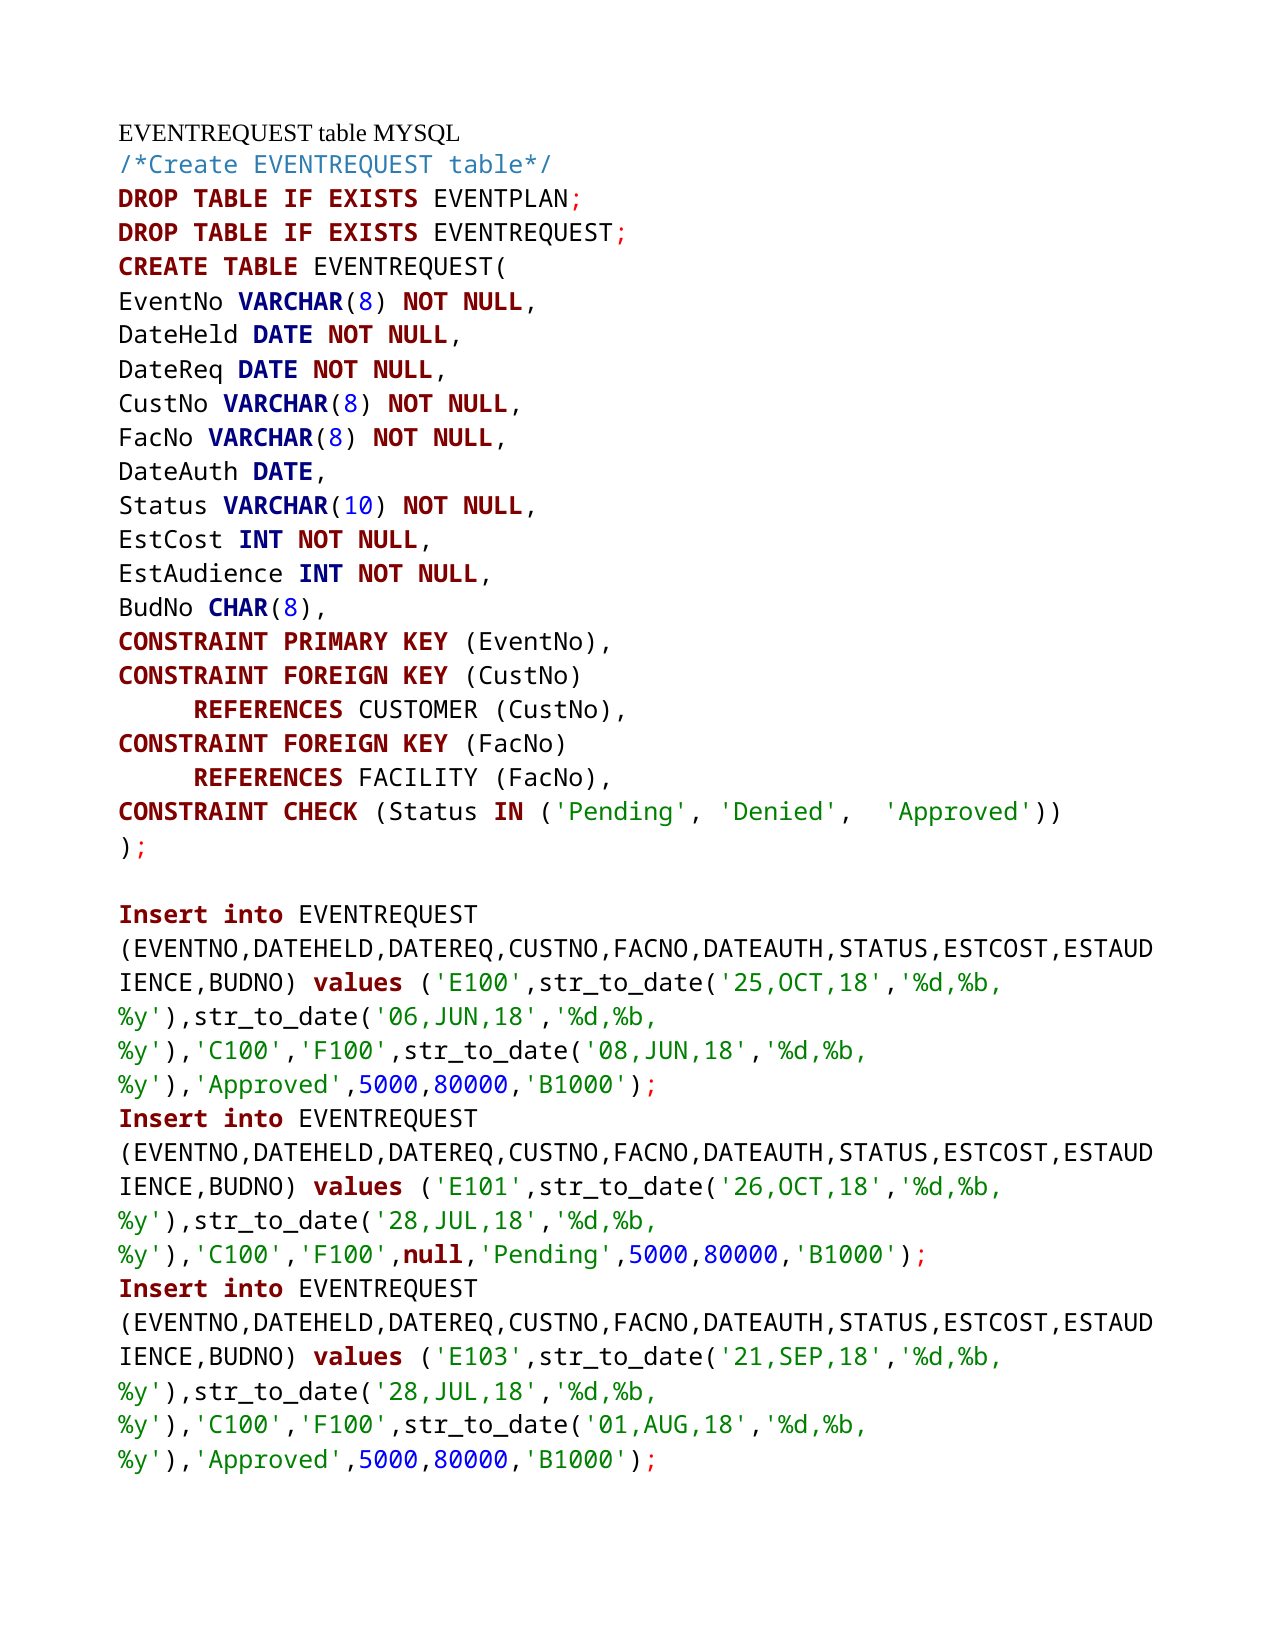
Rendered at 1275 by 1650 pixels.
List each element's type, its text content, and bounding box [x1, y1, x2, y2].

text BudNo CHAR(8), [118, 590, 1157, 624]
text REFERENCES FACILITY (FacNo), [118, 760, 1157, 794]
text DROP TABLE IF EXISTS EVENTREQUEST; [118, 215, 1157, 249]
text CONSTRAINT PRIMARY KEY (EventNo), [118, 624, 1157, 658]
text EVENTREQUEST table MYSQL [118, 118, 1157, 147]
text /*Create EVENTREQUEST table*/ [118, 147, 1157, 181]
text EventNo VARCHAR(8) NOT NULL, [118, 283, 1157, 317]
text DROP TABLE IF EXISTS EVENTPLAN; [118, 181, 1157, 215]
text CustNo VARCHAR(8) NOT NULL, [118, 385, 1157, 419]
text REFERENCES CUSTOMER (CustNo), [118, 692, 1157, 726]
text CONSTRAINT FOREIGN KEY (FacNo) [118, 726, 1157, 760]
text Insert into EVENTREQUEST (EVENTNO,DATEHELD,DATEREQ,CUSTNO,FACNO,DATEAUTH,STATUS,ESTCOST,ESTAUDIENCE,BUDNO) values ('E101',str_to_date('26,OCT,18','%d,%b,%y'),str_to_date('28,JUL,18','%d,%b,%y'),'C100','F100',null,'Pending',5000,80000,'B1000'); [118, 1101, 1157, 1271]
text EstCost INT NOT NULL, [118, 522, 1157, 556]
text CONSTRAINT CHECK (Status IN ('Pending', 'Denied', 'Approved')) [118, 794, 1157, 828]
text CREATE TABLE EVENTREQUEST( [118, 249, 1157, 283]
text FacNo VARCHAR(8) NOT NULL, [118, 419, 1157, 453]
text DateAuth DATE, [118, 453, 1157, 487]
text DateReq DATE NOT NULL, [118, 351, 1157, 385]
text Status VARCHAR(10) NOT NULL, [118, 487, 1157, 522]
text CONSTRAINT FOREIGN KEY (CustNo) [118, 658, 1157, 692]
text ); [118, 828, 1157, 862]
text DateHeld DATE NOT NULL, [118, 317, 1157, 351]
text EstAudience INT NOT NULL, [118, 556, 1157, 590]
text Insert into EVENTREQUEST (EVENTNO,DATEHELD,DATEREQ,CUSTNO,FACNO,DATEAUTH,STATUS,ESTCOST,ESTAUDIENCE,BUDNO) values ('E103',str_to_date('21,SEP,18','%d,%b,%y'),str_to_date('28,JUL,18','%d,%b,%y'),'C100','F100',str_to_date('01,AUG,18','%d,%b,%y'),'Approved',5000,80000,'B1000'); [118, 1271, 1157, 1475]
text Insert into EVENTREQUEST (EVENTNO,DATEHELD,DATEREQ,CUSTNO,FACNO,DATEAUTH,STATUS,ESTCOST,ESTAUDIENCE,BUDNO) values ('E100',str_to_date('25,OCT,18','%d,%b,%y'),str_to_date('06,JUN,18','%d,%b,%y'),'C100','F100',str_to_date('08,JUN,18','%d,%b,%y'),'Approved',5000,80000,'B1000'); [118, 896, 1157, 1101]
